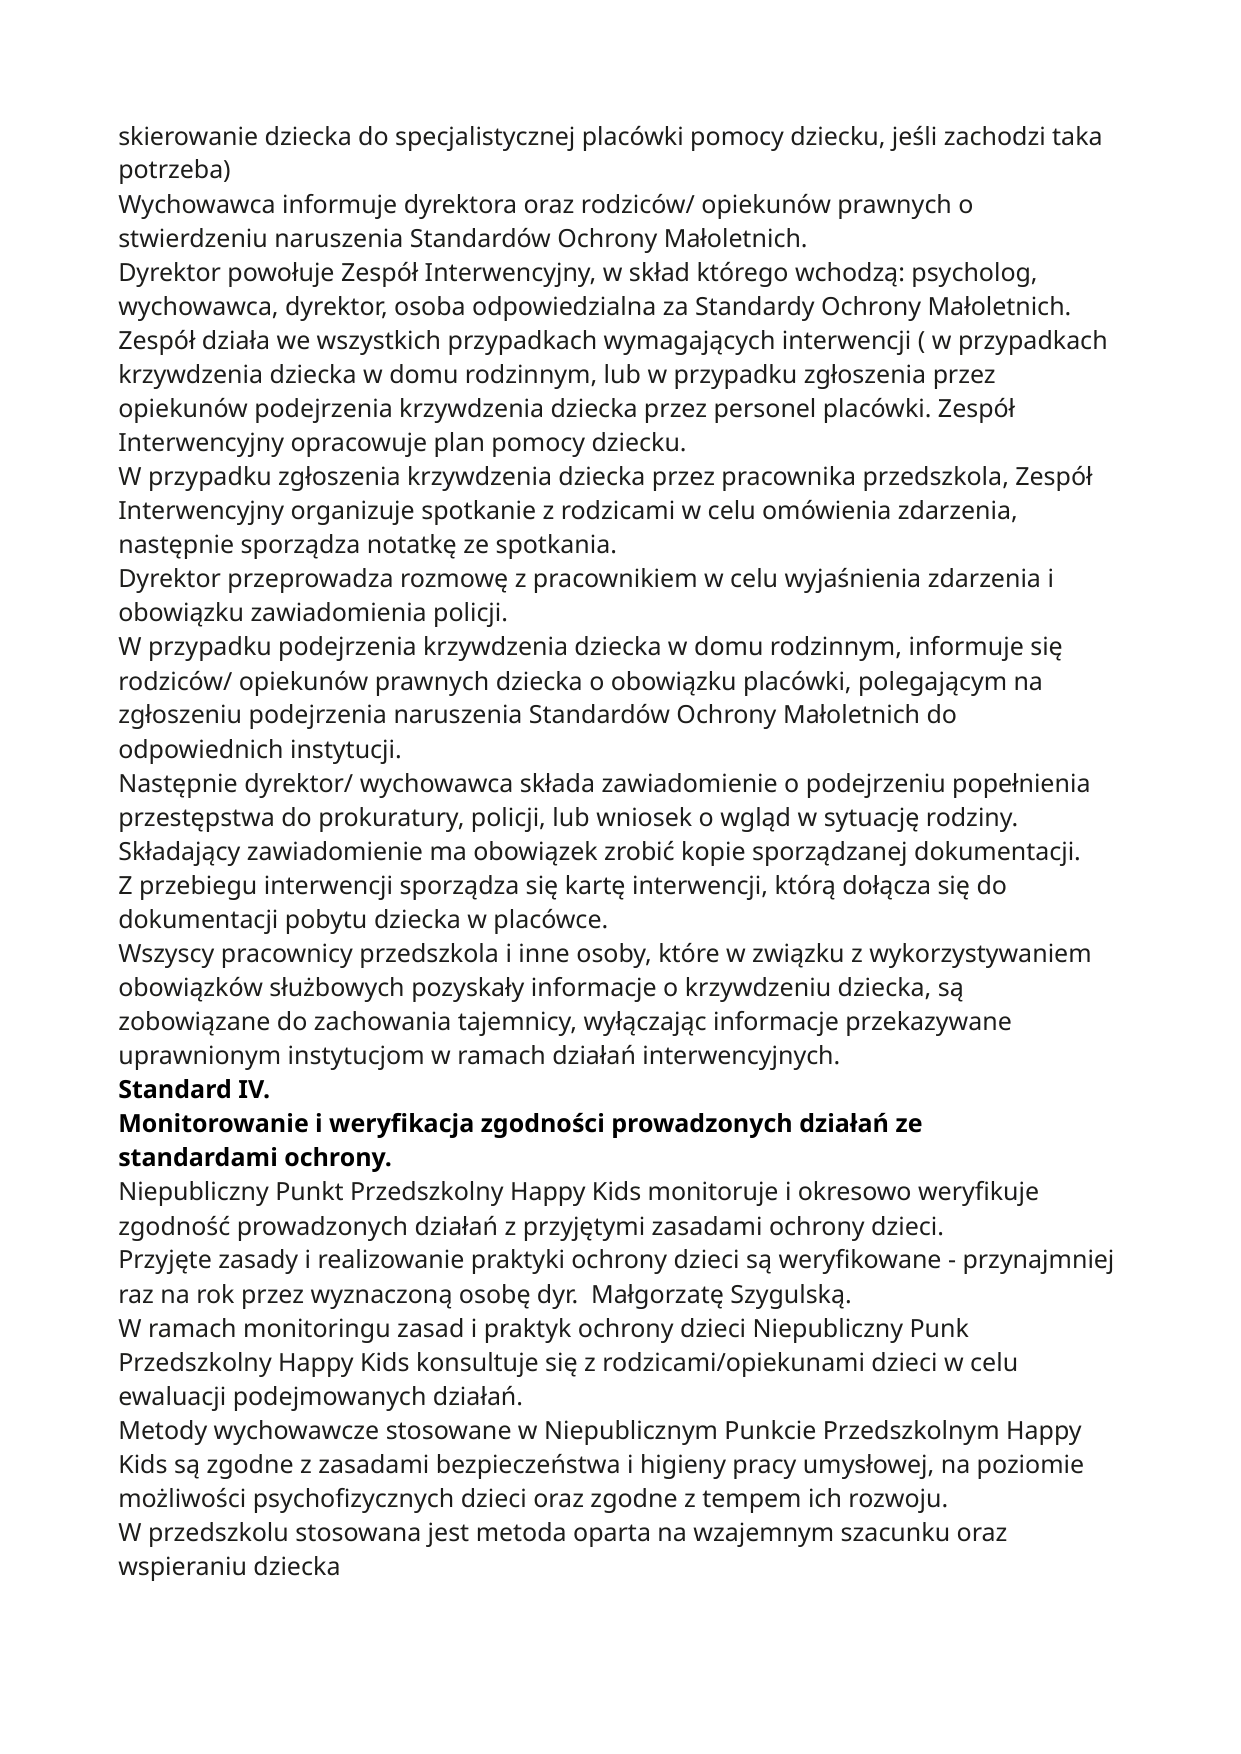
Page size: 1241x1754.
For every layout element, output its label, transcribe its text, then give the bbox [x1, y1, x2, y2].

text Z przebiegu interwencji sporządza się kartę interwencji, którą dołącza się do dokumentacji pobytu dziecka w placówce. [118, 867, 1122, 936]
text Wszyscy pracownicy przedszkola i inne osoby, które w związku z wykorzystywaniem obowiązków służbowych pozyskały informacje o krzywdzeniu dziecka, są zobowiązane do zachowania tajemnicy, wyłączając informacje przekazywane uprawnionym instytucjom w ramach działań interwencyjnych. [118, 936, 1122, 1072]
text Monitorowanie i weryfikacja zgodności prowadzonych działań ze [118, 1106, 1122, 1140]
text Przyjęte zasady i realizowanie praktyki ochrony dzieci są weryfikowane - przynajmniej raz na rok przez wyznaczoną osobę dyr. Małgorzatę Szygulską. [118, 1242, 1122, 1310]
text standardami ochrony. [118, 1140, 1122, 1174]
text Wychowawca informuje dyrektora oraz rodziców/ opiekunów prawnych o stwierdzeniu naruszenia Standardów Ochrony Małoletnich. [118, 186, 1122, 254]
text Metody wychowawcze stosowane w Niepublicznym Punkcie Przedszkolnym Happy Kids są zgodne z zasadami bezpieczeństwa i higieny pracy umysłowej, na poziomie możliwości psychofizycznych dzieci oraz zgodne z tempem ich rozwoju. [118, 1412, 1122, 1515]
text W ramach monitoringu zasad i praktyk ochrony dzieci Niepubliczny Punk Przedszkolny Happy Kids konsultuje się z rodzicami/opiekunami dzieci w celu ewaluacji podejmowanych działań. [118, 1310, 1122, 1412]
text W przypadku zgłoszenia krzywdzenia dziecka przez pracownika przedszkola, Zespół Interwencyjny organizuje spotkanie z rodzicami w celu omówienia zdarzenia, następnie sporządza notatkę ze spotkania. [118, 459, 1122, 561]
text Dyrektor przeprowadza rozmowę z pracownikiem w celu wyjaśnienia zdarzenia i obowiązku zawiadomienia policji. [118, 561, 1122, 629]
text Dyrektor powołuje Zespół Interwencyjny, w skład którego wchodzą: psycholog, wychowawca, dyrektor, osoba odpowiedzialna za Standardy Ochrony Małoletnich. Zespół działa we wszystkich przypadkach wymagających interwencji ( w przypadkach krzywdzenia dziecka w domu rodzinnym, lub w przypadku zgłoszenia przez opiekunów podejrzenia krzywdzenia dziecka przez personel placówki. Zespół Interwencyjny opracowuje plan pomocy dziecku. [118, 254, 1122, 459]
text Niepubliczny Punkt Przedszkolny Happy Kids monitoruje i okresowo weryfikuje zgodność prowadzonych działań z przyjętymi zasadami ochrony dzieci. [118, 1174, 1122, 1242]
text W przedszkolu stosowana jest metoda oparta na wzajemnym szacunku oraz wspieraniu dziecka [118, 1515, 1122, 1583]
text Składający zawiadomienie ma obowiązek zrobić kopie sporządzanej dokumentacji. [118, 833, 1122, 867]
text Standard IV. [118, 1072, 1122, 1106]
text W przypadku podejrzenia krzywdzenia dziecka w domu rodzinnym, informuje się rodziców/ opiekunów prawnych dziecka o obowiązku placówki, polegającym na zgłoszeniu podejrzenia naruszenia Standardów Ochrony Małoletnich do odpowiednich instytucji. [118, 629, 1122, 765]
text skierowanie dziecka do specjalistycznej placówki pomocy dziecku, jeśli zachodzi taka potrzeba) [118, 118, 1122, 186]
text Następnie dyrektor/ wychowawca składa zawiadomienie o podejrzeniu popełnienia przestępstwa do prokuratury, policji, lub wniosek o wgląd w sytuację rodziny. [118, 765, 1122, 833]
